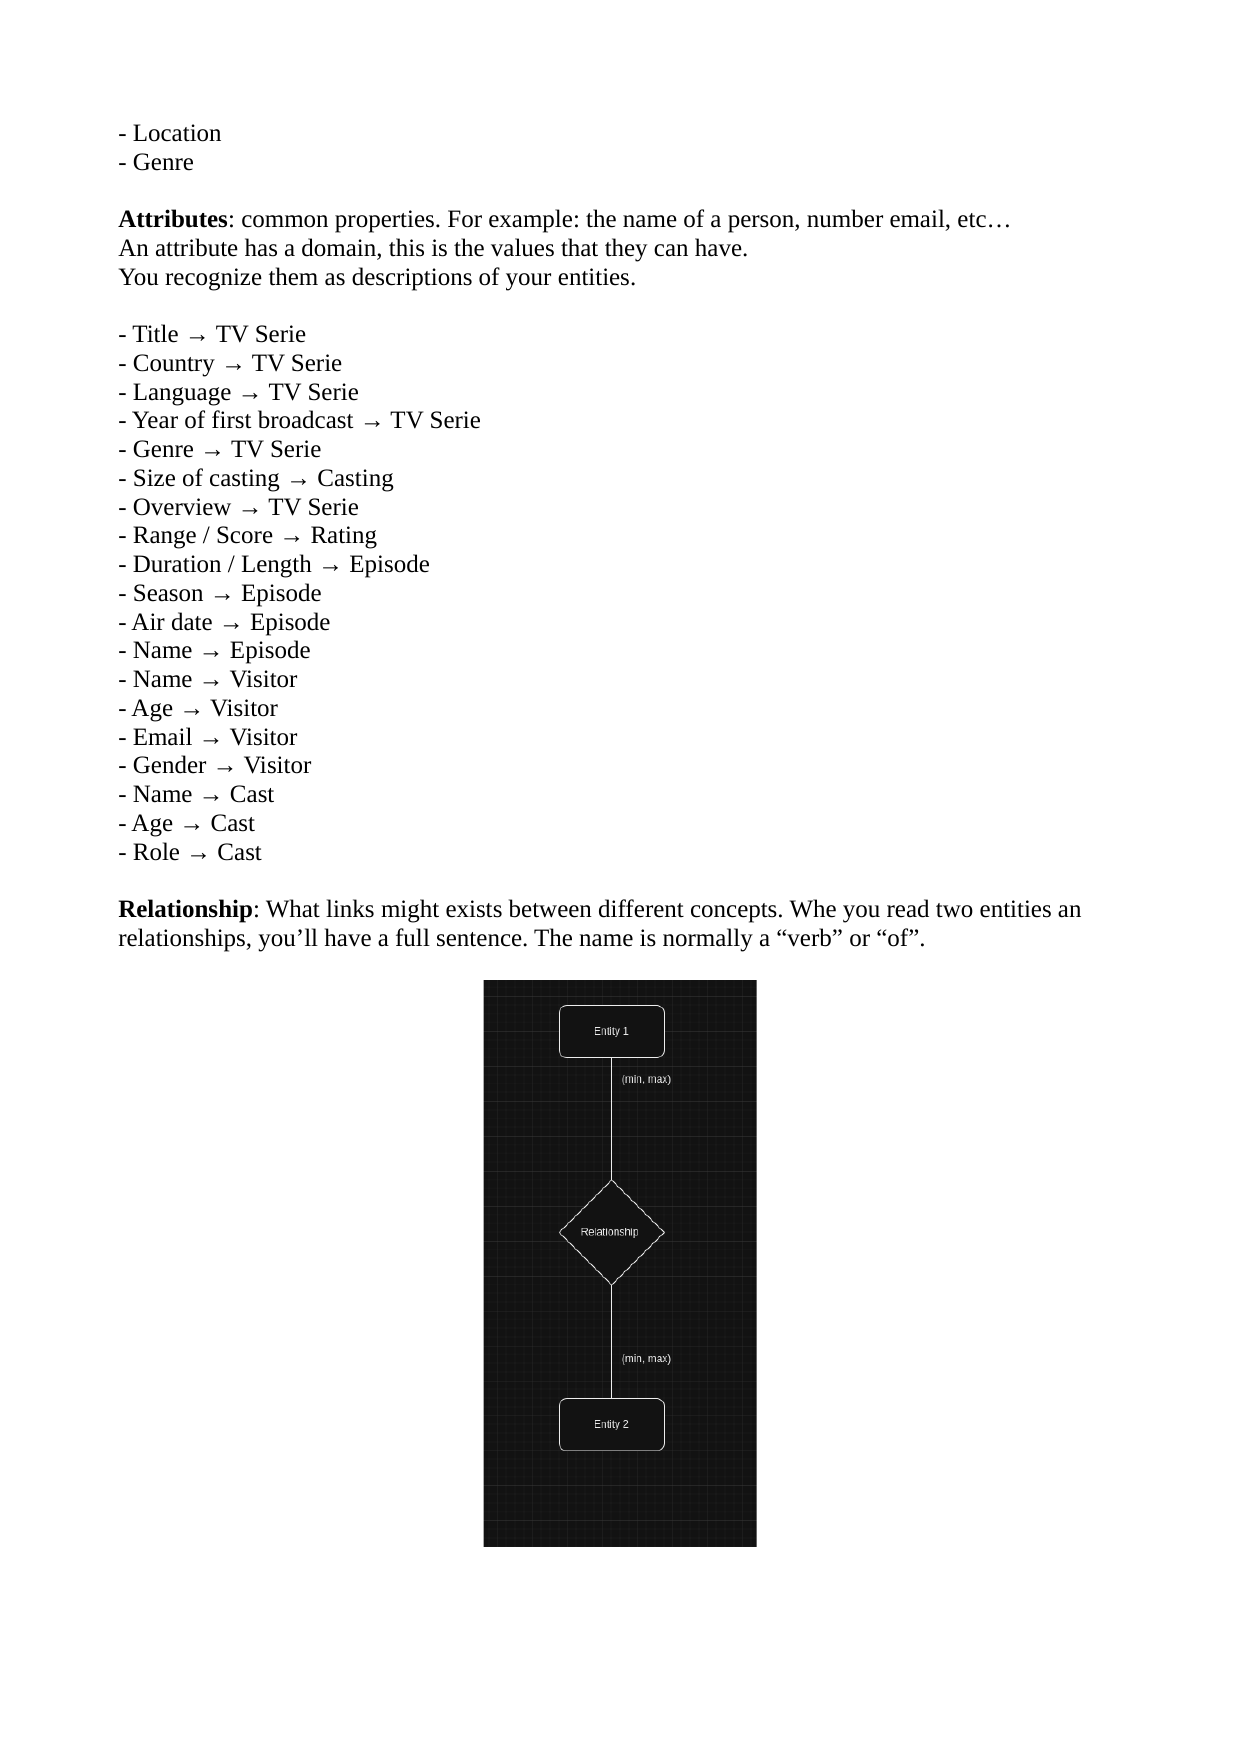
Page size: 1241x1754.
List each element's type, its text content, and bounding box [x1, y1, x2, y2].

text - Air date → Episode [118, 607, 1122, 636]
text - Email → Visitor [118, 722, 1122, 751]
text Relationship: What links might exists between different concepts. Whe you read two entities an relationships, you’ll have a full sentence. The name is normally a “verb” or “of”. [118, 894, 1122, 952]
text - Size of casting → Casting [118, 463, 1122, 492]
text - Age → Cast [118, 808, 1122, 837]
text - Duration / Length → Episode [118, 549, 1122, 578]
text You recognize them as descriptions of your entities. [118, 262, 1122, 291]
picture [483, 980, 757, 1547]
text - Name → Cast [118, 779, 1122, 808]
text - Location [118, 118, 1122, 147]
text - Age → Visitor [118, 693, 1122, 722]
text - Country → TV Serie [118, 348, 1122, 377]
text Attributes: common properties. For example: the name of a person, number email, etc… [118, 204, 1122, 233]
text - Season → Episode [118, 578, 1122, 607]
text - Name → Visitor [118, 664, 1122, 693]
text - Overview → TV Serie [118, 492, 1122, 521]
text - Title → TV Serie [118, 319, 1122, 348]
text An attribute has a domain, this is the values that they can have. [118, 233, 1122, 262]
text - Year of first broadcast → TV Serie [118, 406, 1122, 434]
text - Range / Score → Rating [118, 521, 1122, 549]
text - Gender → Visitor [118, 751, 1122, 779]
text - Language → TV Serie [118, 377, 1122, 406]
text - Name → Episode [118, 636, 1122, 664]
text - Genre [118, 147, 1122, 176]
text - Role → Cast [118, 837, 1122, 866]
text - Genre → TV Serie [118, 434, 1122, 463]
